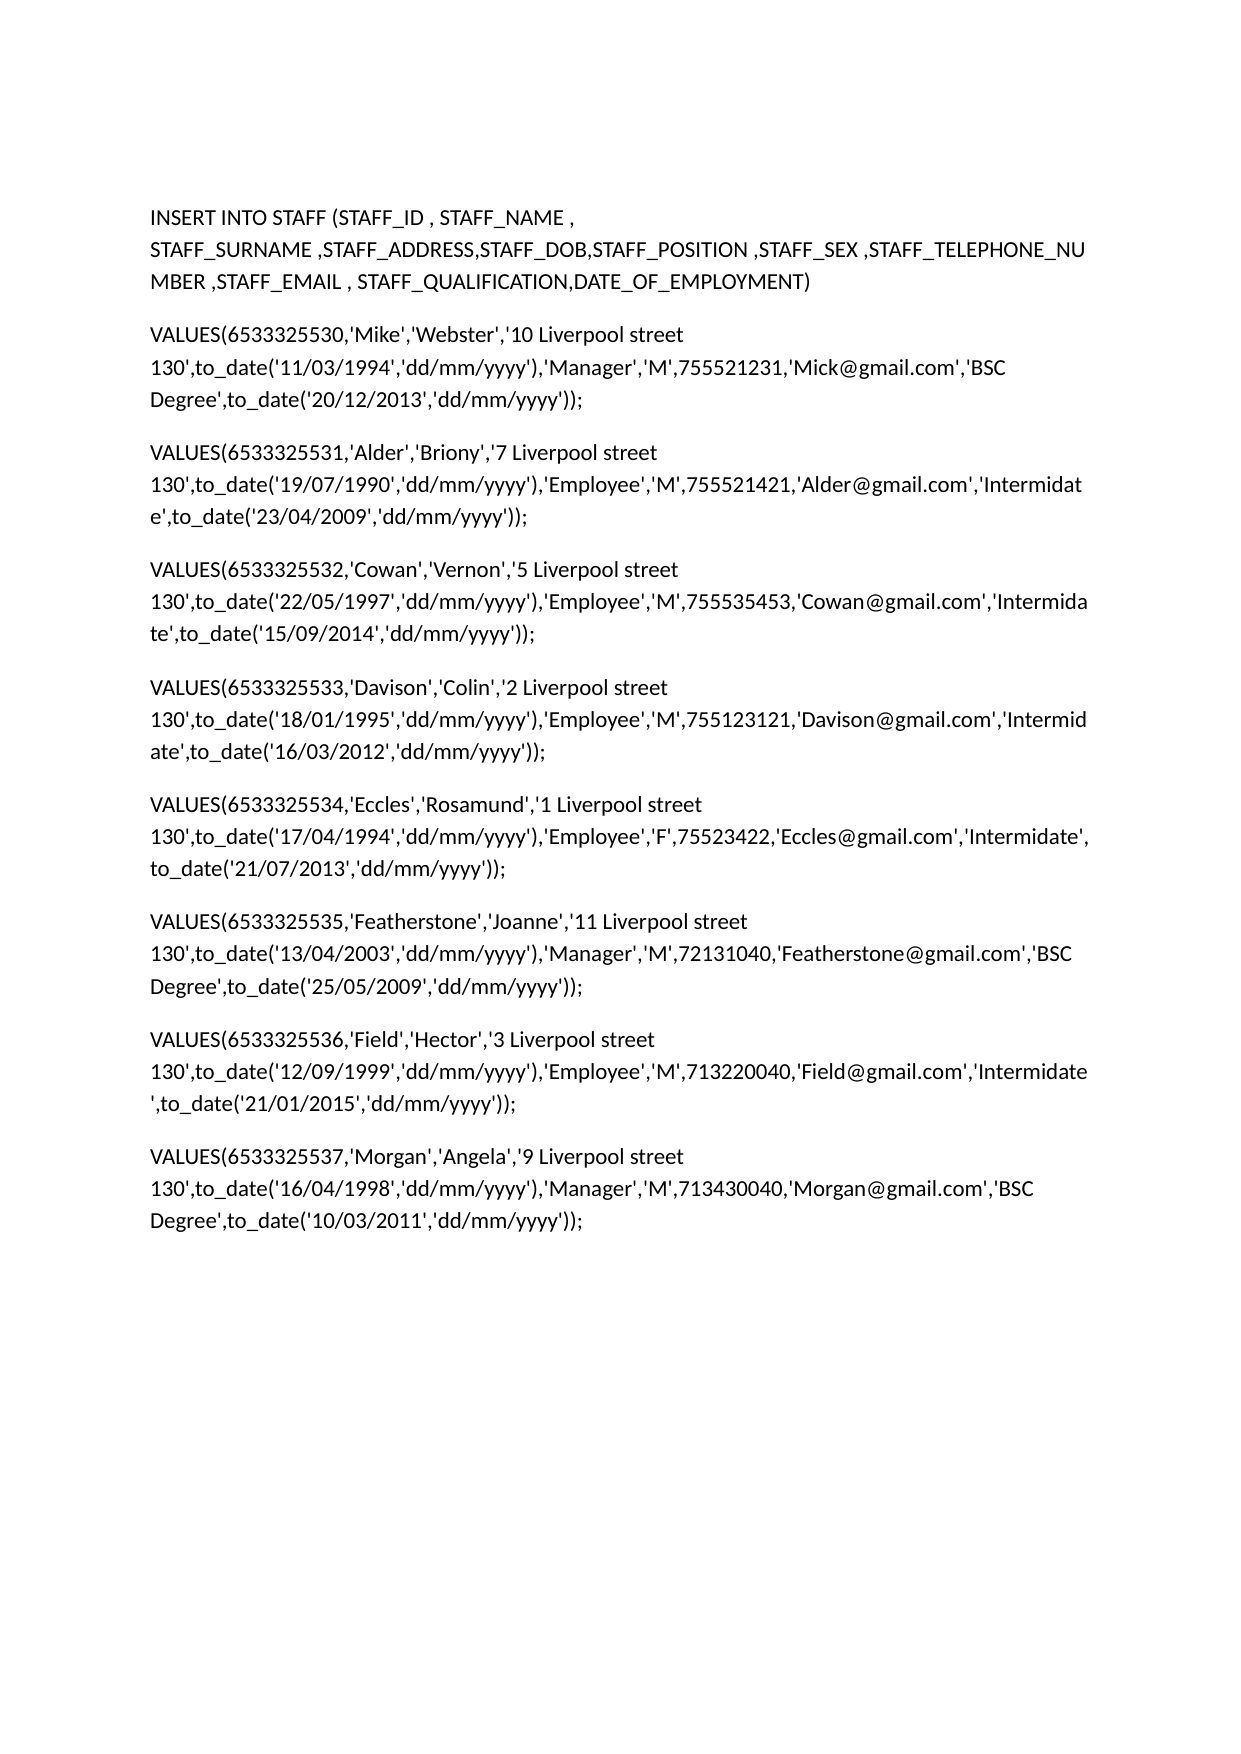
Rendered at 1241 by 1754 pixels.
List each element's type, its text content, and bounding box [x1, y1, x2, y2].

text VALUES(6533325533,'Davison','Colin','2 Liverpool street 130',to_date('18/01/1995','dd/mm/yyyy'),'Employee','M',755123121,'Davison@gmail.com','Intermidate',to_date('16/03/2012','dd/mm/yyyy')); [150, 673, 1090, 765]
text VALUES(6533325537,'Morgan','Angela','9 Liverpool street 130',to_date('16/04/1998','dd/mm/yyyy'),'Manager','M',713430040,'Morgan@gmail.com','BSC Degree',to_date('10/03/2011','dd/mm/yyyy')); [150, 1142, 1090, 1234]
text VALUES(6533325536,'Field','Hector','3 Liverpool street 130',to_date('12/09/1999','dd/mm/yyyy'),'Employee','M',713220040,'Field@gmail.com','Intermidate',to_date('21/01/2015','dd/mm/yyyy')); [150, 1025, 1090, 1117]
text VALUES(6533325534,'Eccles','Rosamund','1 Liverpool street 130',to_date('17/04/1994','dd/mm/yyyy'),'Employee','F',75523422,'Eccles@gmail.com','Intermidate',to_date('21/07/2013','dd/mm/yyyy')); [150, 790, 1090, 882]
text VALUES(6533325531,'Alder','Briony','7 Liverpool street 130',to_date('19/07/1990','dd/mm/yyyy'),'Employee','M',755521421,'Alder@gmail.com','Intermidate',to_date('23/04/2009','dd/mm/yyyy')); [150, 438, 1090, 530]
text VALUES(6533325530,'Mike','Webster','10 Liverpool street 130',to_date('11/03/1994','dd/mm/yyyy'),'Manager','M',755521231,'Mick@gmail.com','BSC Degree',to_date('20/12/2013','dd/mm/yyyy')); [150, 320, 1090, 413]
text VALUES(6533325532,'Cowan','Vernon','5 Liverpool street 130',to_date('22/05/1997','dd/mm/yyyy'),'Employee','M',755535453,'Cowan@gmail.com','Intermidate',to_date('15/09/2014','dd/mm/yyyy')); [150, 555, 1090, 648]
text INSERT INTO STAFF (STAFF_ID , STAFF_NAME , STAFF_SURNAME ,STAFF_ADDRESS,STAFF_DOB,STAFF_POSITION ,STAFF_SEX ,STAFF_TELEPHONE_NUMBER ,STAFF_EMAIL , STAFF_QUALIFICATION,DATE_OF_EMPLOYMENT) [150, 203, 1090, 295]
text VALUES(6533325535,'Featherstone','Joanne','11 Liverpool street 130',to_date('13/04/2003','dd/mm/yyyy'),'Manager','M',72131040,'Featherstone@gmail.com','BSC Degree',to_date('25/05/2009','dd/mm/yyyy')); [150, 907, 1090, 1000]
